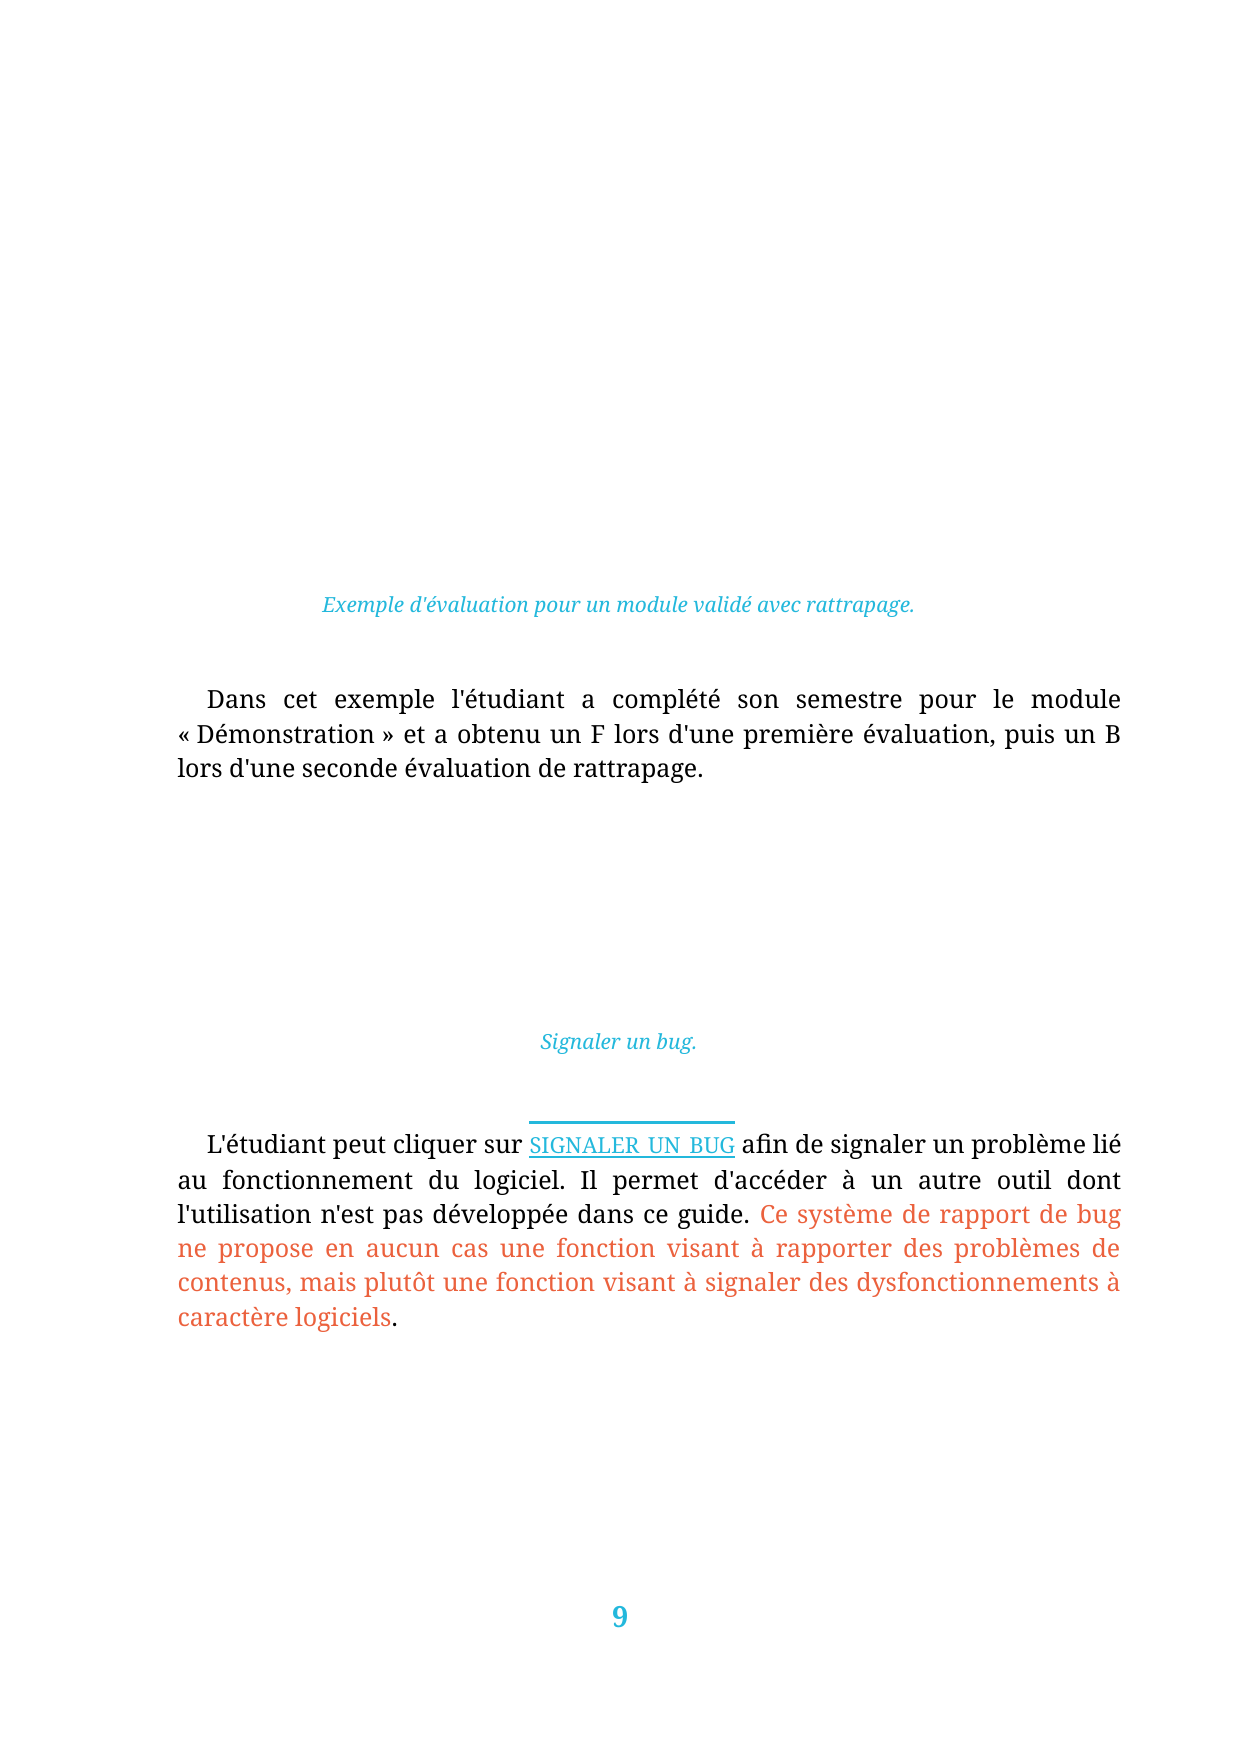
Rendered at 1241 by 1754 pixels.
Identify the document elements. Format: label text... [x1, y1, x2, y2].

text Signaler un bug. [119, 847, 1121, 1055]
text L'étudiant peut cliquer sur signaler un bug afin de signaler un problème lié au fonctionnement du logiciel. Il permet d'accéder à un autre outil dont l'utilisation n'est pas développée dans ce guide. Ce système de rapport de bug ne propose en aucun cas une fonction visant à rapporter des problèmes de contenus, mais plutôt une fonction visant à signaler des dysfonctionnements à caractère logiciels. [177, 1117, 1122, 1333]
text Dans cet exemple l'étudiant a complété son semestre pour le module « Démonstration » et a obtenu un F lors d'une première évaluation, puis un B lors d'une seconde évaluation de rattrapage. [119, 118, 1122, 784]
text [119, 1055, 1121, 1077]
text Exemple d'évaluation pour un module validé avec rattrapage. [119, 103, 1121, 618]
